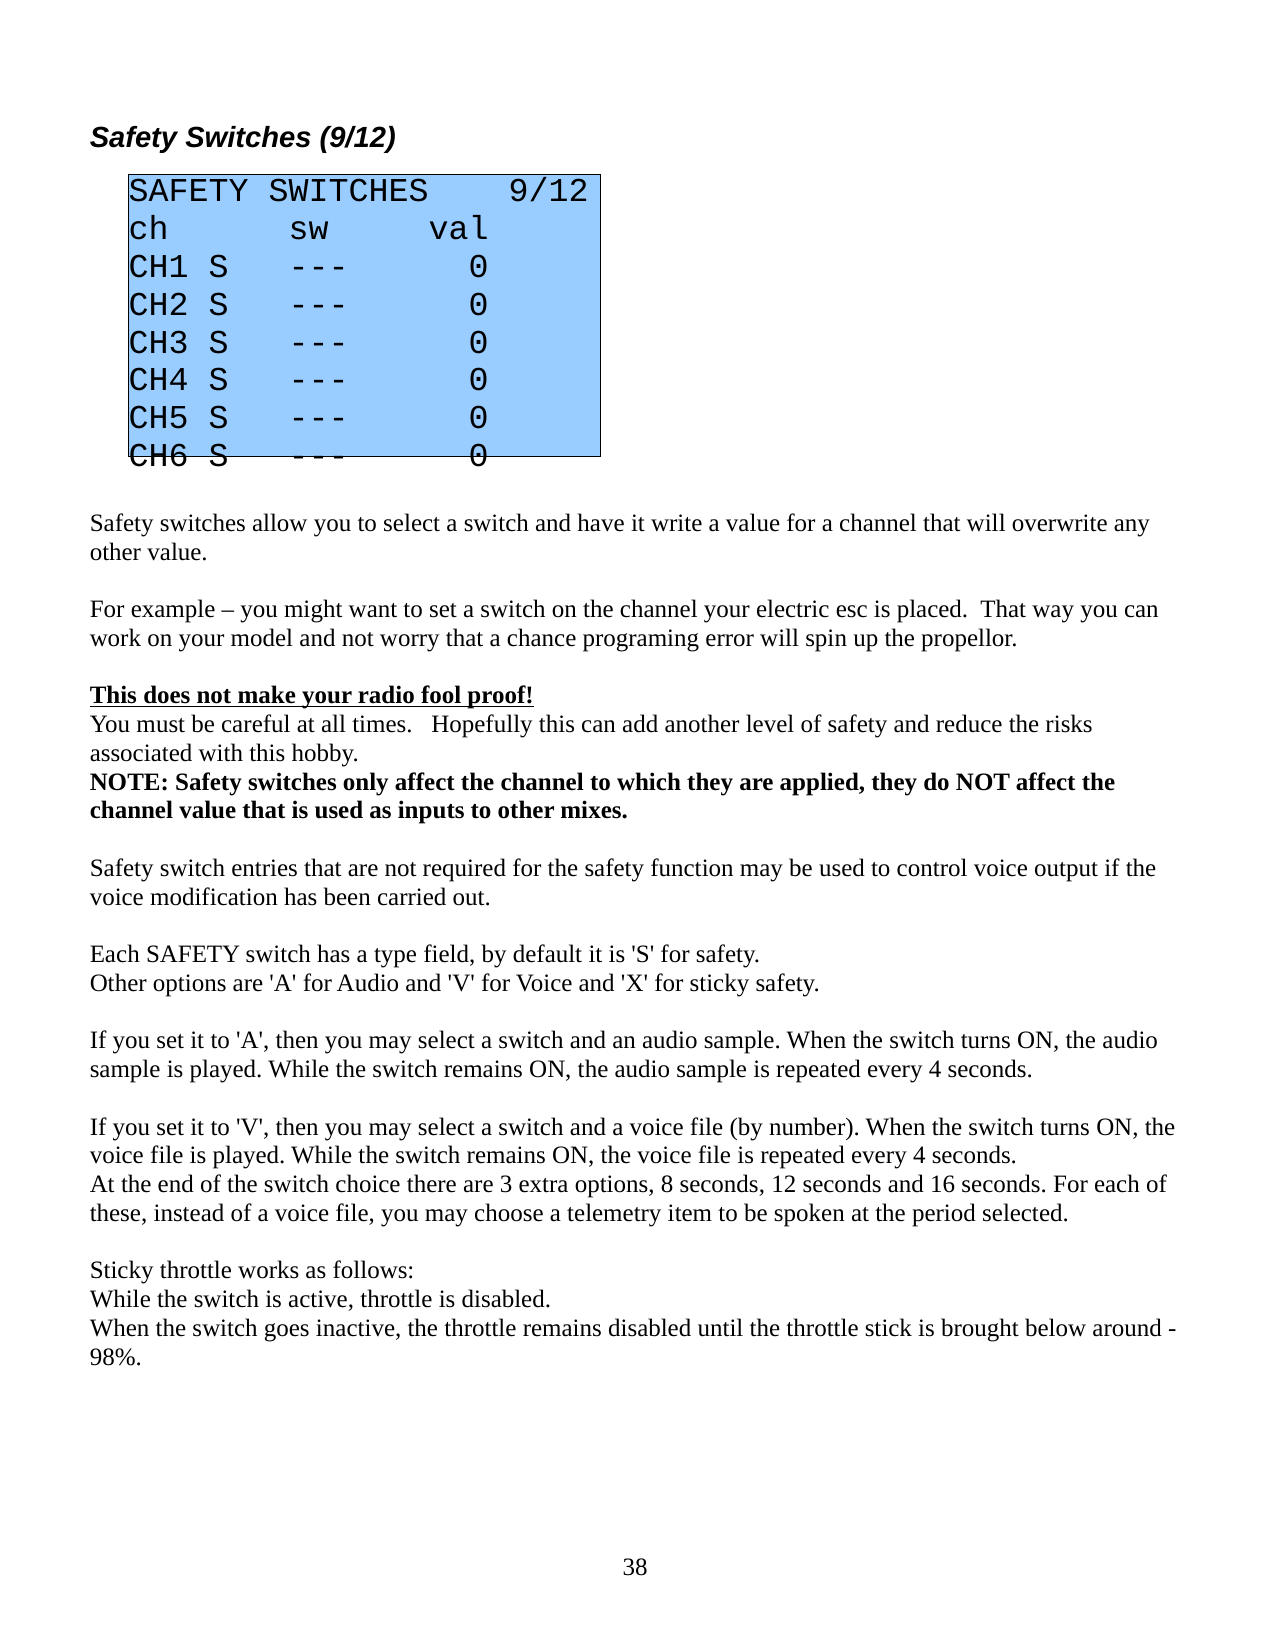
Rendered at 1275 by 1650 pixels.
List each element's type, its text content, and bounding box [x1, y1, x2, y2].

text Safety switch entries that are not required for the safety function may be used to control voice output if the voice modification has been carried out. [89, 853, 1180, 911]
subtitle Safety Switches (9/12) [89, 120, 1180, 153]
text For example – you might want to set a switch on the channel your electric esc is placed. That way you can work on your model and not worry that a chance programing error will spin up the propellor. [89, 594, 1180, 652]
text Safety switches allow you to select a switch and have it write a value for a channel that will overwrite any other value. [89, 508, 1180, 566]
text You must be careful at all times. Hopefully this can add another level of safety and reduce the risks associated with this hobby. [89, 709, 1180, 767]
text At the end of the switch choice there are 3 extra options, 8 seconds, 12 seconds and 16 seconds. For each of these, instead of a voice file, you may choose a telemetry item to be spoken at the period selected. Sticky throttle works as follows: While the switch is active, throttle is disabled. When the switch goes inactive, the throttle remains disabled until the throttle stick is brought below around -98%. [89, 1169, 1180, 1371]
text Each SAFETY switch has a type field, by default it is 'S' for safety. Other options are 'A' for Audio and 'V' for Voice and 'X' for sticky safety. If you set it to 'A', then you may select a switch and an audio sample. When the switch turns ON, the audio sample is played. While the switch remains ON, the audio sample is repeated every 4 seconds. If you set it to 'V', then you may select a switch and a voice file (by number). When the switch turns ON, the voice file is played. While the switch remains ON, the voice file is repeated every 4 seconds. [89, 939, 1180, 1169]
text This does not make your radio fool proof! [89, 681, 1180, 709]
text NOTE: Safety switches only affect the channel to which they are applied, they do NOT affect the channel value that is used as inputs to other mixes. [89, 767, 1180, 824]
